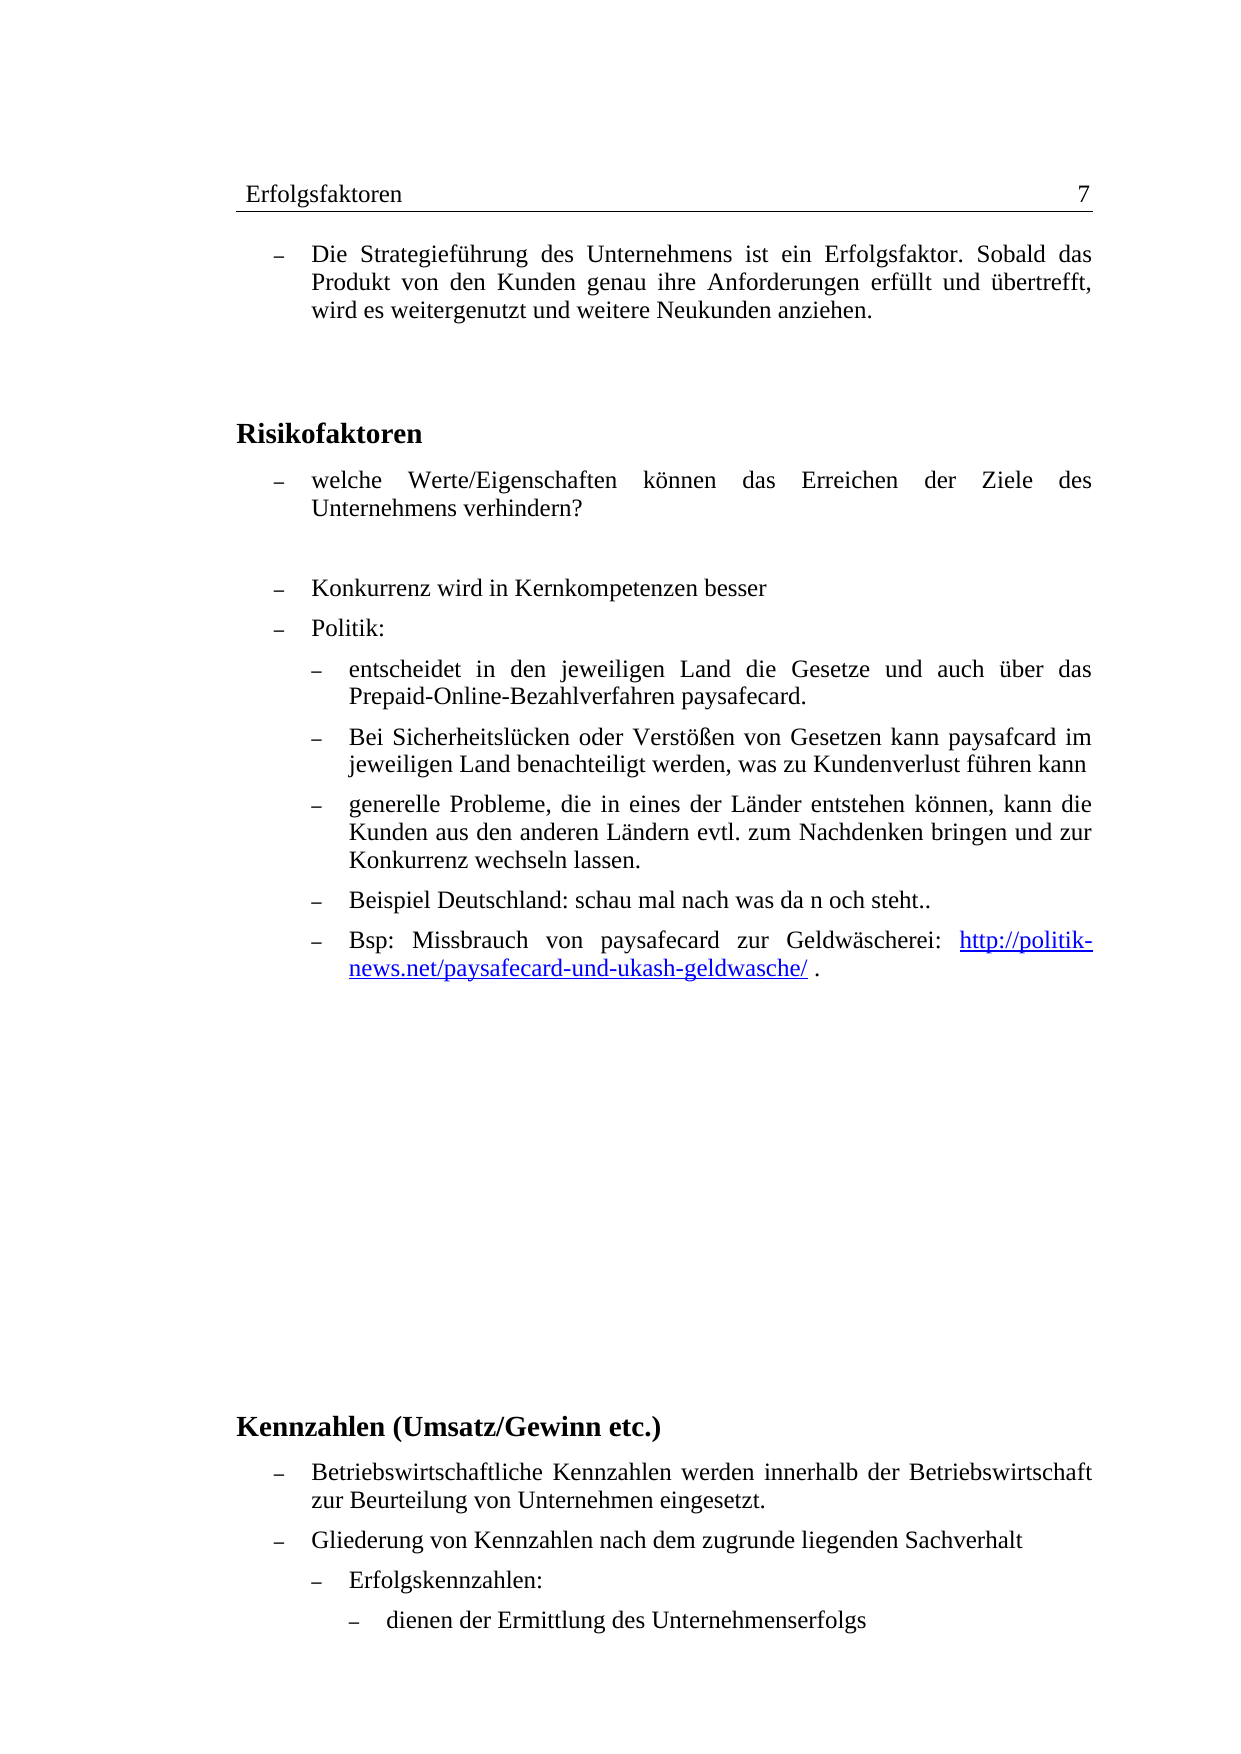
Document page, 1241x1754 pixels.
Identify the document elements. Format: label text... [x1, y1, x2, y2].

list Politik: [274, 614, 1093, 642]
list dienen der Ermittlung des Unternehmenserfolgs [349, 1607, 1093, 1634]
list Konkurrenz wird in Kernkompetenzen besser [274, 574, 1093, 602]
list Erfolgskennzahlen: [311, 1566, 1093, 1594]
list Betriebswirtschaftliche Kennzahlen werden innerhalb der Betriebswirtschaft zur Beurteilung von Unternehmen eingesetzt. [274, 1458, 1093, 1514]
list Gliederung von Kennzahlen nach dem zugrunde liegenden Sachverhalt [274, 1526, 1093, 1554]
list Bsp: Missbrauch von paysafecard zur Geldwäscherei: http://politik-news.net/paysafecard-und-ukash-geldwasche/ . [311, 926, 1093, 982]
list Bei Sicherheitslücken oder Verstößen von Gesetzen kann paysafcard im jeweiligen Land benachteiligt werden, was zu Kundenverlust führen kann [311, 723, 1093, 778]
list Die Strategieführung des Unternehmens ist ein Erfolgsfaktor. Sobald das Produkt von den Kunden genau ihre Anforderungen erfüllt und übertrefft, wird es weitergenutzt und weitere Neukunden anziehen. [274, 240, 1093, 323]
list generelle Probleme, die in eines der Länder entstehen können, kann die Kunden aus den anderen Ländern evtl. zum Nachdenken bringen und zur Konkurrenz wechseln lassen. [311, 791, 1093, 874]
list Beispiel Deutschland: schau mal nach was da n och steht.. [311, 886, 1093, 914]
list entscheidet in den jeweiligen Land die Gesetze und auch über das Prepaid-Online-Bezahlverfahren paysafecard. [311, 655, 1093, 710]
subtitle Kennzahlen (Umsatz/Gewinn etc.) [236, 1410, 1093, 1442]
list welche Werte/Eigenschaften können das Erreichen der Ziele des Unternehmens verhindern? [274, 466, 1093, 522]
subtitle Risikofaktoren [236, 418, 1093, 450]
